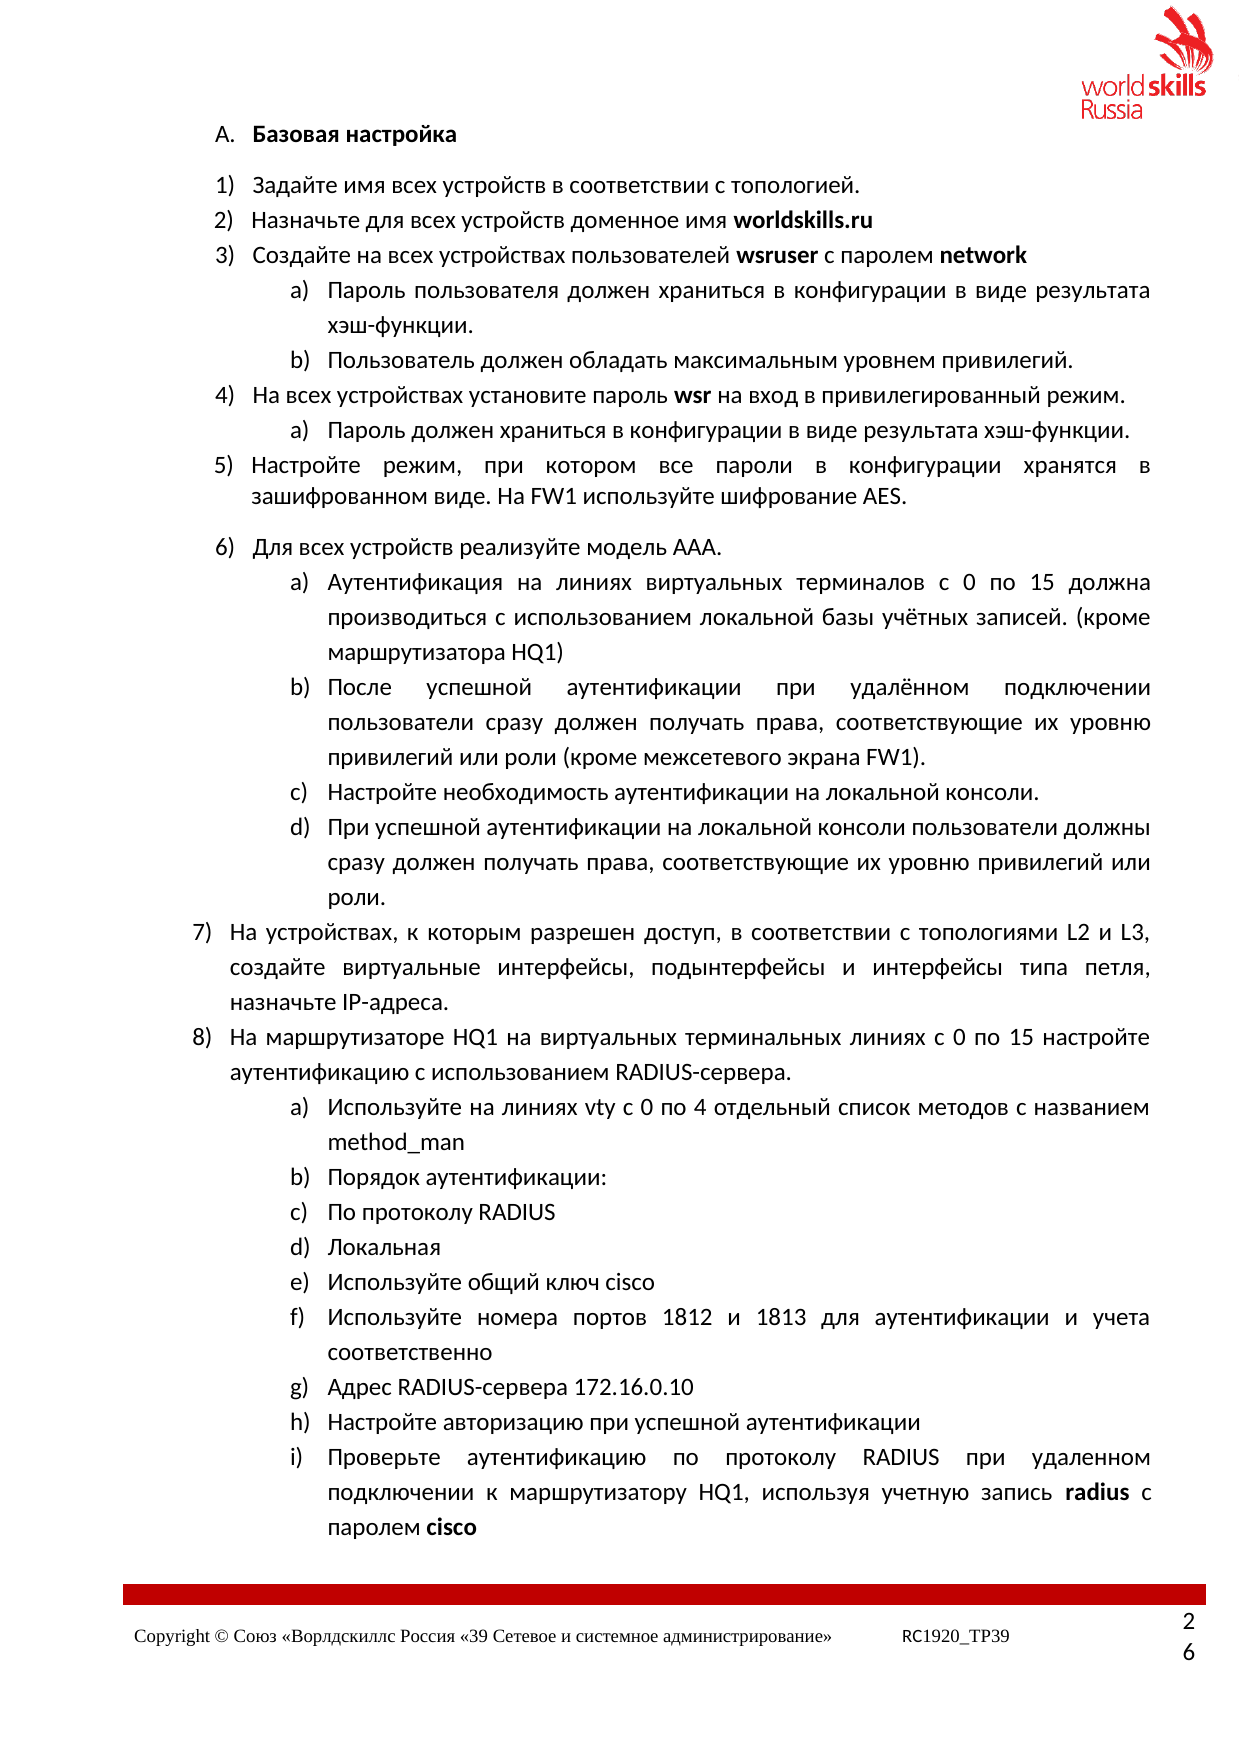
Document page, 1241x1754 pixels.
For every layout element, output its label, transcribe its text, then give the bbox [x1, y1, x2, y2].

list После успешной аутентификации при удалённом подключении пользователи сразу должен получать права, соответствующие их уровню привилегий или роли (кроме межсетевого экрана FW1). [290, 671, 1152, 772]
list На всех устройствах установите пароль wsr на вход в привилегированный режим. [215, 379, 1152, 410]
list Настройте авторизацию при успешной аутентификации [290, 1406, 1152, 1437]
list По протоколу RADIUS [290, 1196, 1152, 1227]
list Создайте на всех устройствах пользователей wsruser с паролем network [215, 239, 1152, 270]
list Пользователь должен обладать максимальным уровнем привилегий. [290, 344, 1152, 375]
list При успешной аутентификации на локальной консоли пользователи должны сразу должен получать права, соответствующие их уровню привилегий или роли. [290, 811, 1152, 912]
list Проверьте аутентификацию по протоколу RADIUS при удаленном подключении к маршрутизатору HQ1, используя учетную запись radius с паролем cisco [290, 1441, 1152, 1542]
list Локальная [290, 1231, 1152, 1262]
list Адрес RADIUS-сервера 172.16.0.10 [290, 1371, 1152, 1402]
list Настройте режим, при котором все пароли в конфигурации хранятся в зашифрованном виде. На FW1 используйте шифрование AES. [213, 449, 1152, 511]
list Настройте необходимость аутентификации на локальной консоли. [290, 776, 1152, 807]
list Используйте общий ключ cisco [290, 1266, 1152, 1297]
list Задайте имя всех устройств в соответствии с топологией. [215, 169, 1152, 200]
list Пароль должен храниться в конфигурации в виде результата хэш-функции. [290, 414, 1152, 445]
list На устройствах, к которым разрешен доступ, в соответствии с топологиями L2 и L3, создайте виртуальные интерфейсы, подынтерфейсы и интерфейсы типа петля, назначьте IP-адреса. [192, 916, 1152, 1017]
list Пароль пользователя должен храниться в конфигурации в виде результата хэш-функции. [290, 274, 1152, 340]
list На маршрутизаторе HQ1 на виртуальных терминальных линиях с 0 по 15 настройте аутентификацию с использованием RADIUS-сервера. [192, 1021, 1152, 1087]
list Используйте на линиях vty с 0 по 4 отдельный список методов с названием method_man [290, 1091, 1152, 1157]
list Используйте номера портов 1812 и 1813 для аутентификации и учета соответственно [290, 1301, 1152, 1367]
picture [1081, 5, 1239, 119]
list Аутентификация на линиях виртуальных терминалов с 0 по 15 должна производиться с использованием локальной базы учётных записей. (кроме маршрутизатора HQ1) [290, 566, 1152, 667]
list Базовая настройка [215, 118, 1152, 149]
list Для всех устройств реализуйте модель AAA. [215, 531, 1152, 562]
list Порядок аутентификации: [290, 1161, 1152, 1192]
list Назначьте для всех устройств доменное имя worldskills.ru [213, 204, 1152, 235]
